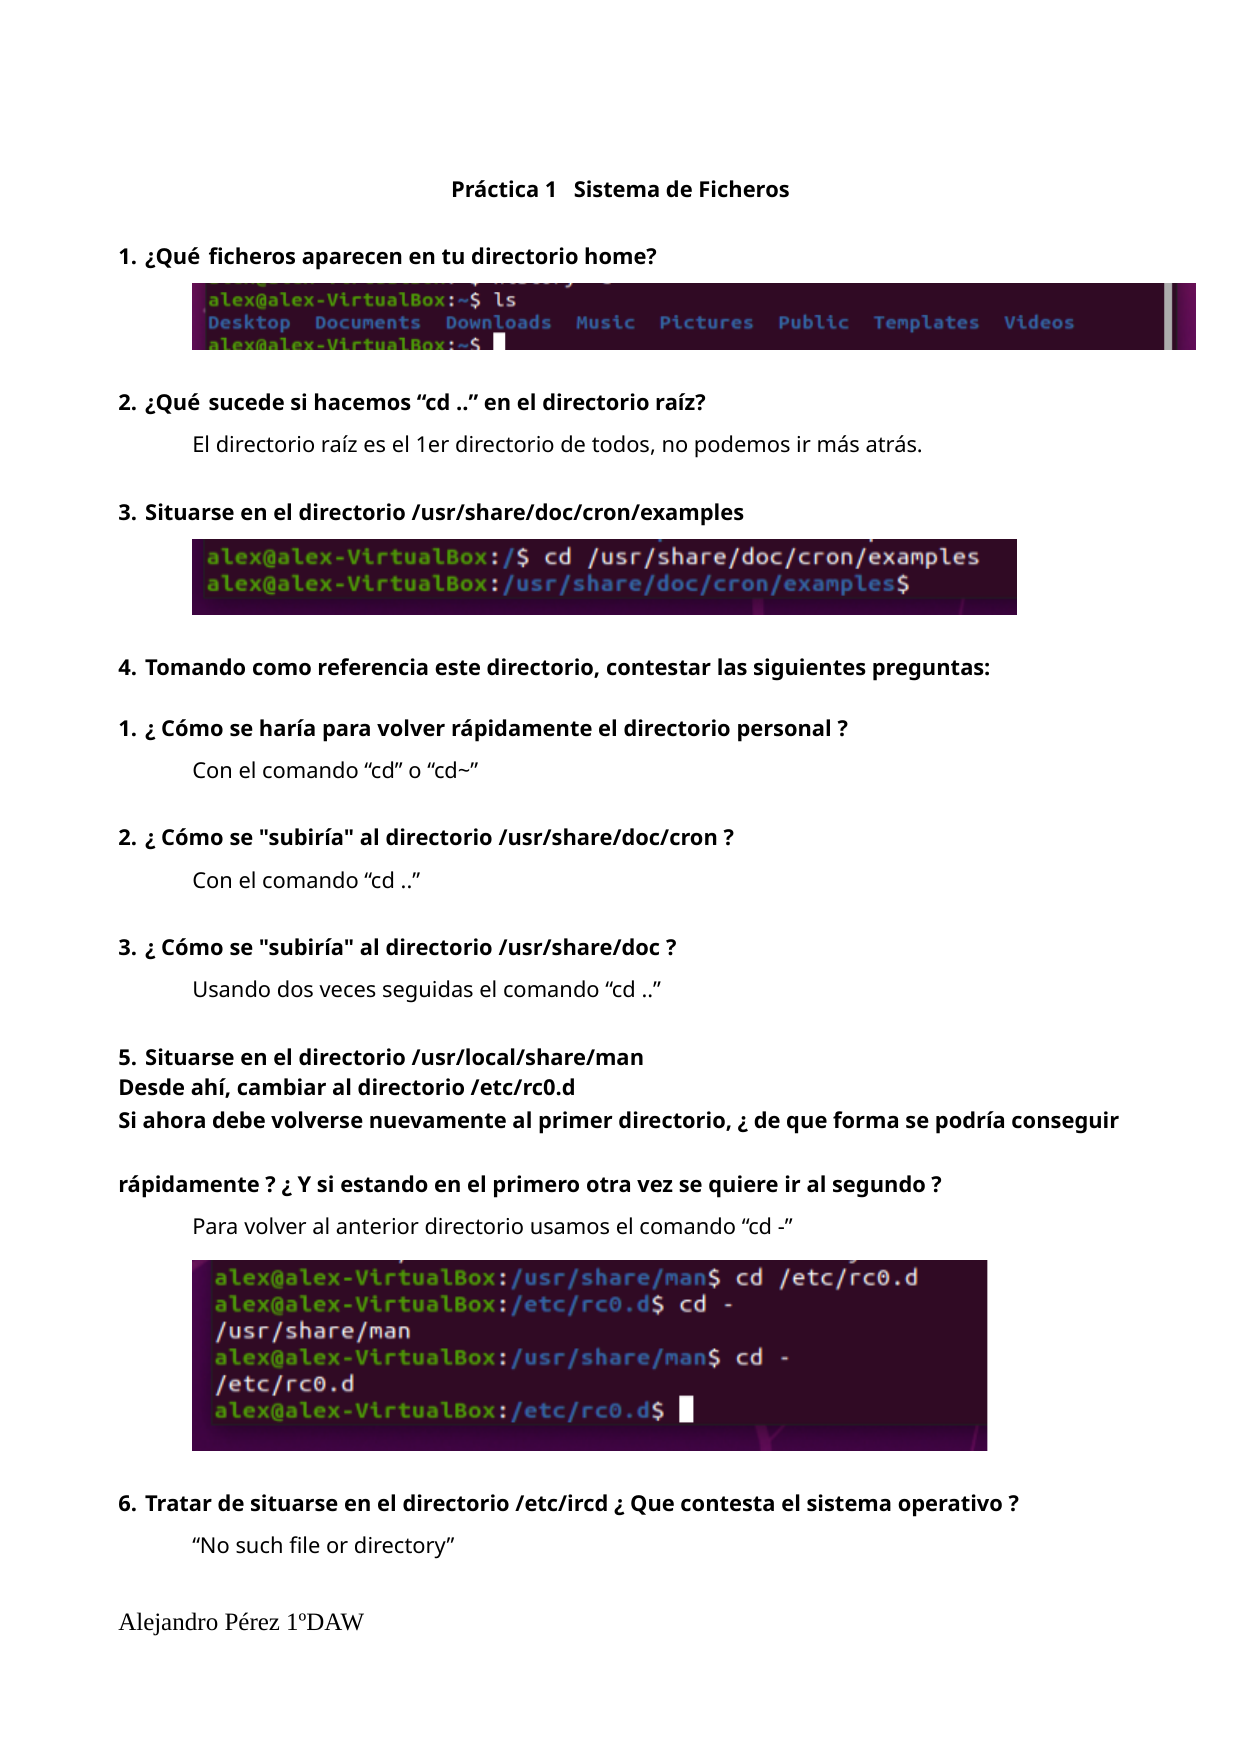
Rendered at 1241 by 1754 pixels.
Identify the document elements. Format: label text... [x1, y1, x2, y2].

text El directorio raíz es el 1er directorio de todos, no podemos ir más atrás. [192, 429, 1122, 459]
subtitle 6. Tratar de situarse en el directorio /etc/ircd ¿ Que contesta el sistema operativo ? [118, 1484, 1122, 1518]
subtitle 3. Situarse en el directorio /usr/share/doc/cron/examples [118, 493, 1122, 527]
title Práctica 1 Sistema de Ficheros [118, 143, 1122, 210]
picture [192, 1260, 988, 1451]
subtitle 5. Situarse en el directorio /usr/local/share/man Desde ahí, cambiar al directorio /etc/rc0.d Si ahora debe volverse nuevamente al primer directorio, ¿ de que forma se podría conseguir rápidamente ? ¿ Y si estando en el primero otra vez se quiere ir al segundo ? [118, 1038, 1122, 1199]
text Para volver al anterior directorio usamos el comando “cd -” [192, 1211, 1122, 1241]
picture [192, 539, 1017, 615]
subtitle 2. ¿ Cómo se "subiría" al directorio /usr/share/doc/cron ? [118, 818, 1122, 852]
text “No such file or directory” [192, 1531, 1122, 1560]
text Usando dos veces seguidas el comando “cd ..” [192, 974, 1122, 1004]
subtitle 3. ¿ Cómo se "subiría" al directorio /usr/share/doc ? [118, 928, 1122, 962]
subtitle 1. ¿Qué ficheros aparecen en tu directorio home? [118, 237, 1122, 271]
text Con el comando “cd” o “cd~” [192, 755, 1122, 785]
subtitle 1. ¿ Cómo se haría para volver rápidamente el directorio personal ? [118, 709, 1122, 742]
subtitle 4. Tomando como referencia este directorio, contestar las siguientes preguntas: [118, 648, 1122, 682]
picture [192, 283, 1196, 350]
subtitle 2. ¿Qué sucede si hacemos “cd ..” en el directorio raíz? [118, 383, 1122, 417]
text Con el comando “cd ..” [192, 865, 1122, 894]
